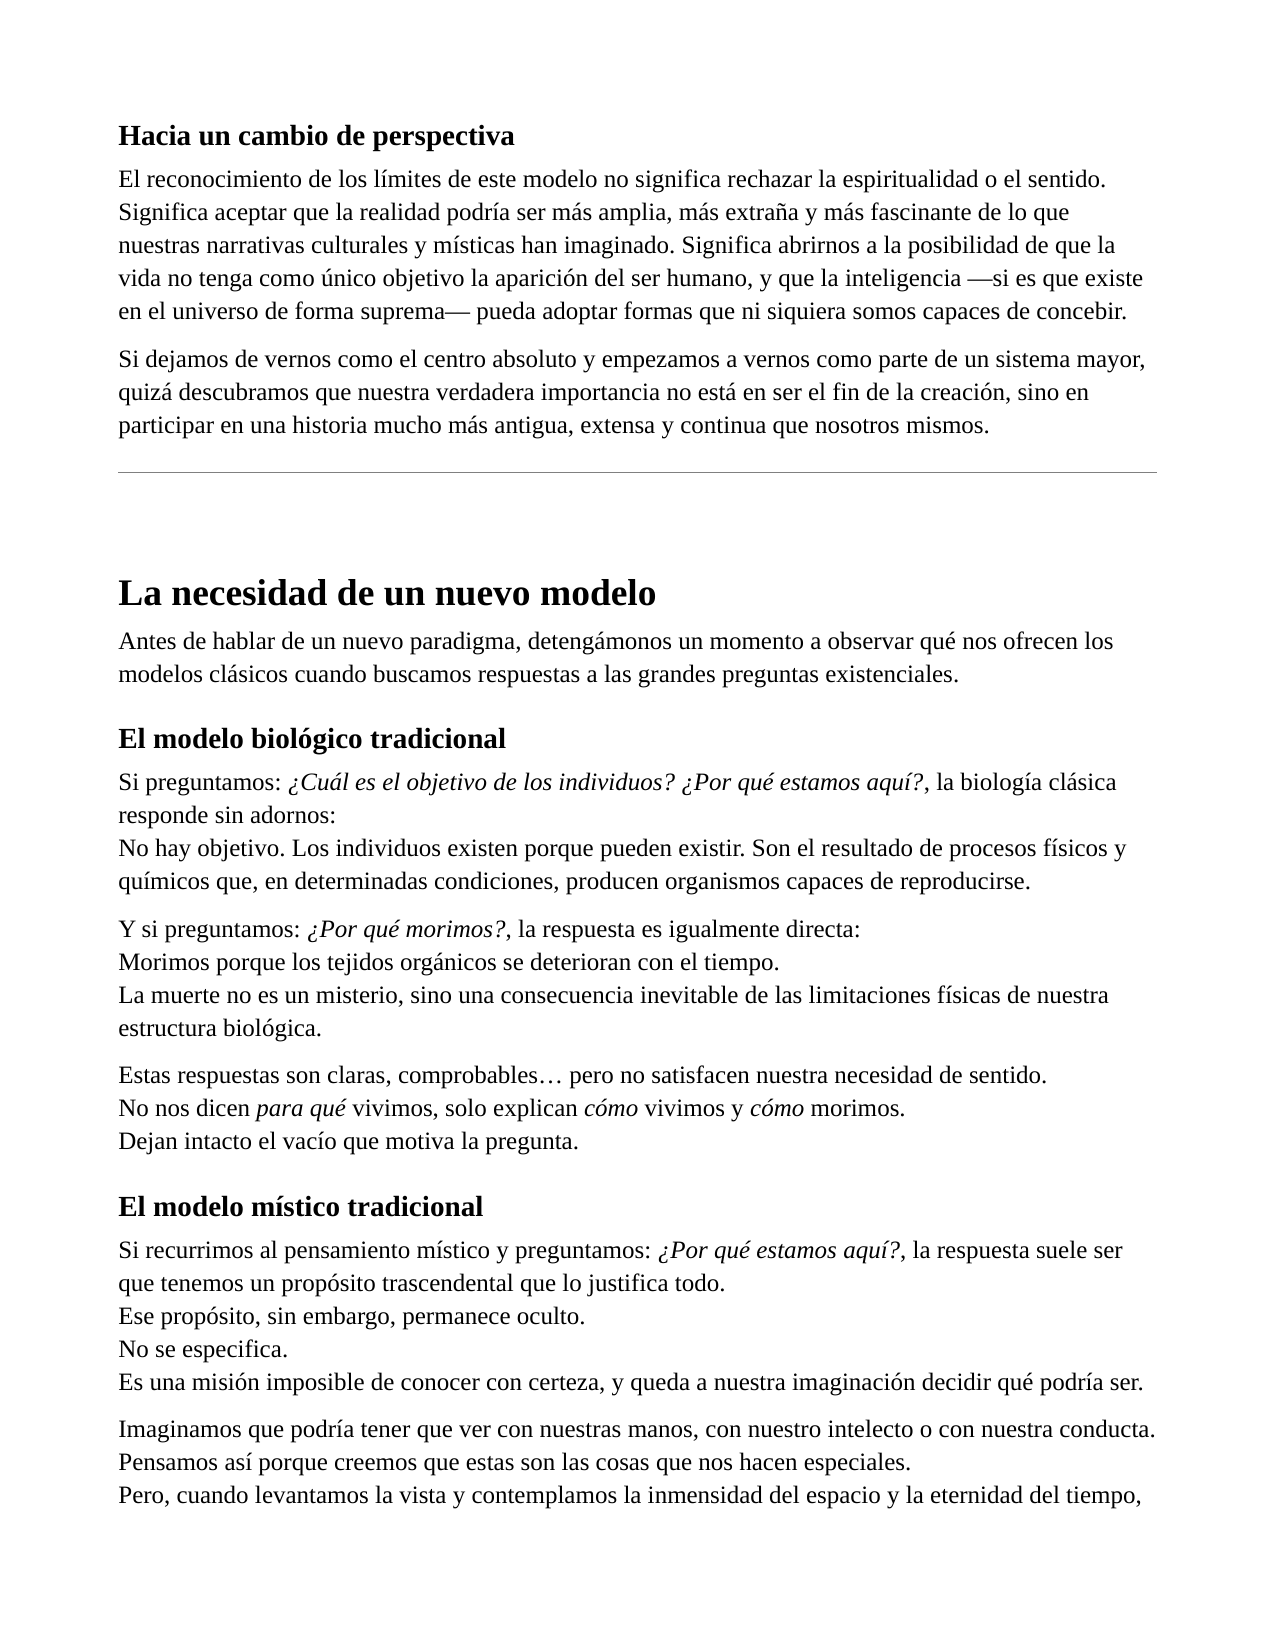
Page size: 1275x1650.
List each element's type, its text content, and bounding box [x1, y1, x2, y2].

text Si recurrimos al pensamiento místico y preguntamos: ¿Por qué estamos aquí?, la respuesta suele ser que tenemos un propósito trascendental que lo justifica todo. Ese propósito, sin embargo, permanece oculto. No se especifica. Es una misión imposible de conocer con certeza, y queda a nuestra imaginación decidir qué podría ser. [118, 1235, 1157, 1396]
subtitle Hacia un cambio de perspectiva [118, 118, 1157, 152]
text Si dejamos de vernos como el centro absoluto y empezamos a vernos como parte de un sistema mayor, quizá descubramos que nuestra verdadera importancia no está en ser el fin de la creación, sino en participar en una historia mucho más antigua, extensa y continua que nosotros mismos. [118, 344, 1157, 439]
text Imaginamos que podría tener que ver con nuestras manos, con nuestro intelecto o con nuestra conducta. Pensamos así porque creemos que estas son las cosas que nos hacen especiales. Pero, cuando levantamos la vista y contemplamos la inmensidad del espacio y la eternidad del tiempo, [118, 1414, 1157, 1509]
text El reconocimiento de los límites de este modelo no significa rechazar la espiritualidad o el sentido. Significa aceptar que la realidad podría ser más amplia, más extraña y más fascinante de lo que nuestras narrativas culturales y místicas han imaginado. Significa abrirnos a la posibilidad de que la vida no tenga como único objetivo la aparición del ser humano, y que la inteligencia —si es que existe en el universo de forma suprema— pueda adoptar formas que ni siquiera somos capaces de concebir. [118, 164, 1157, 325]
subtitle El modelo místico tradicional [118, 1189, 1157, 1222]
text Estas respuestas son claras, comprobables… pero no satisfacen nuestra necesidad de sentido. No nos dicen para qué vivimos, solo explican cómo vivimos y cómo morimos. Dejan intacto el vacío que motiva la pregunta. [118, 1060, 1157, 1155]
text Si preguntamos: ¿Cuál es el objetivo de los individuos? ¿Por qué estamos aquí?, la biología clásica responde sin adornos: No hay objetivo. Los individuos existen porque pueden existir. Son el resultado de procesos físicos y químicos que, en determinadas condiciones, producen organismos capaces de reproducirse. [118, 767, 1157, 895]
text Y si preguntamos: ¿Por qué morimos?, la respuesta es igualmente directa: Morimos porque los tejidos orgánicos se deterioran con el tiempo. La muerte no es un misterio, sino una consecuencia inevitable de las limitaciones físicas de nuestra estructura biológica. [118, 914, 1157, 1042]
text Antes de hablar de un nuevo paradigma, detengámonos un momento a observar qué nos ofrecen los modelos clásicos cuando buscamos respuestas a las grandes preguntas existenciales. [118, 626, 1157, 688]
subtitle La necesidad de un nuevo modelo [118, 570, 1157, 613]
subtitle El modelo biológico tradicional [118, 721, 1157, 754]
